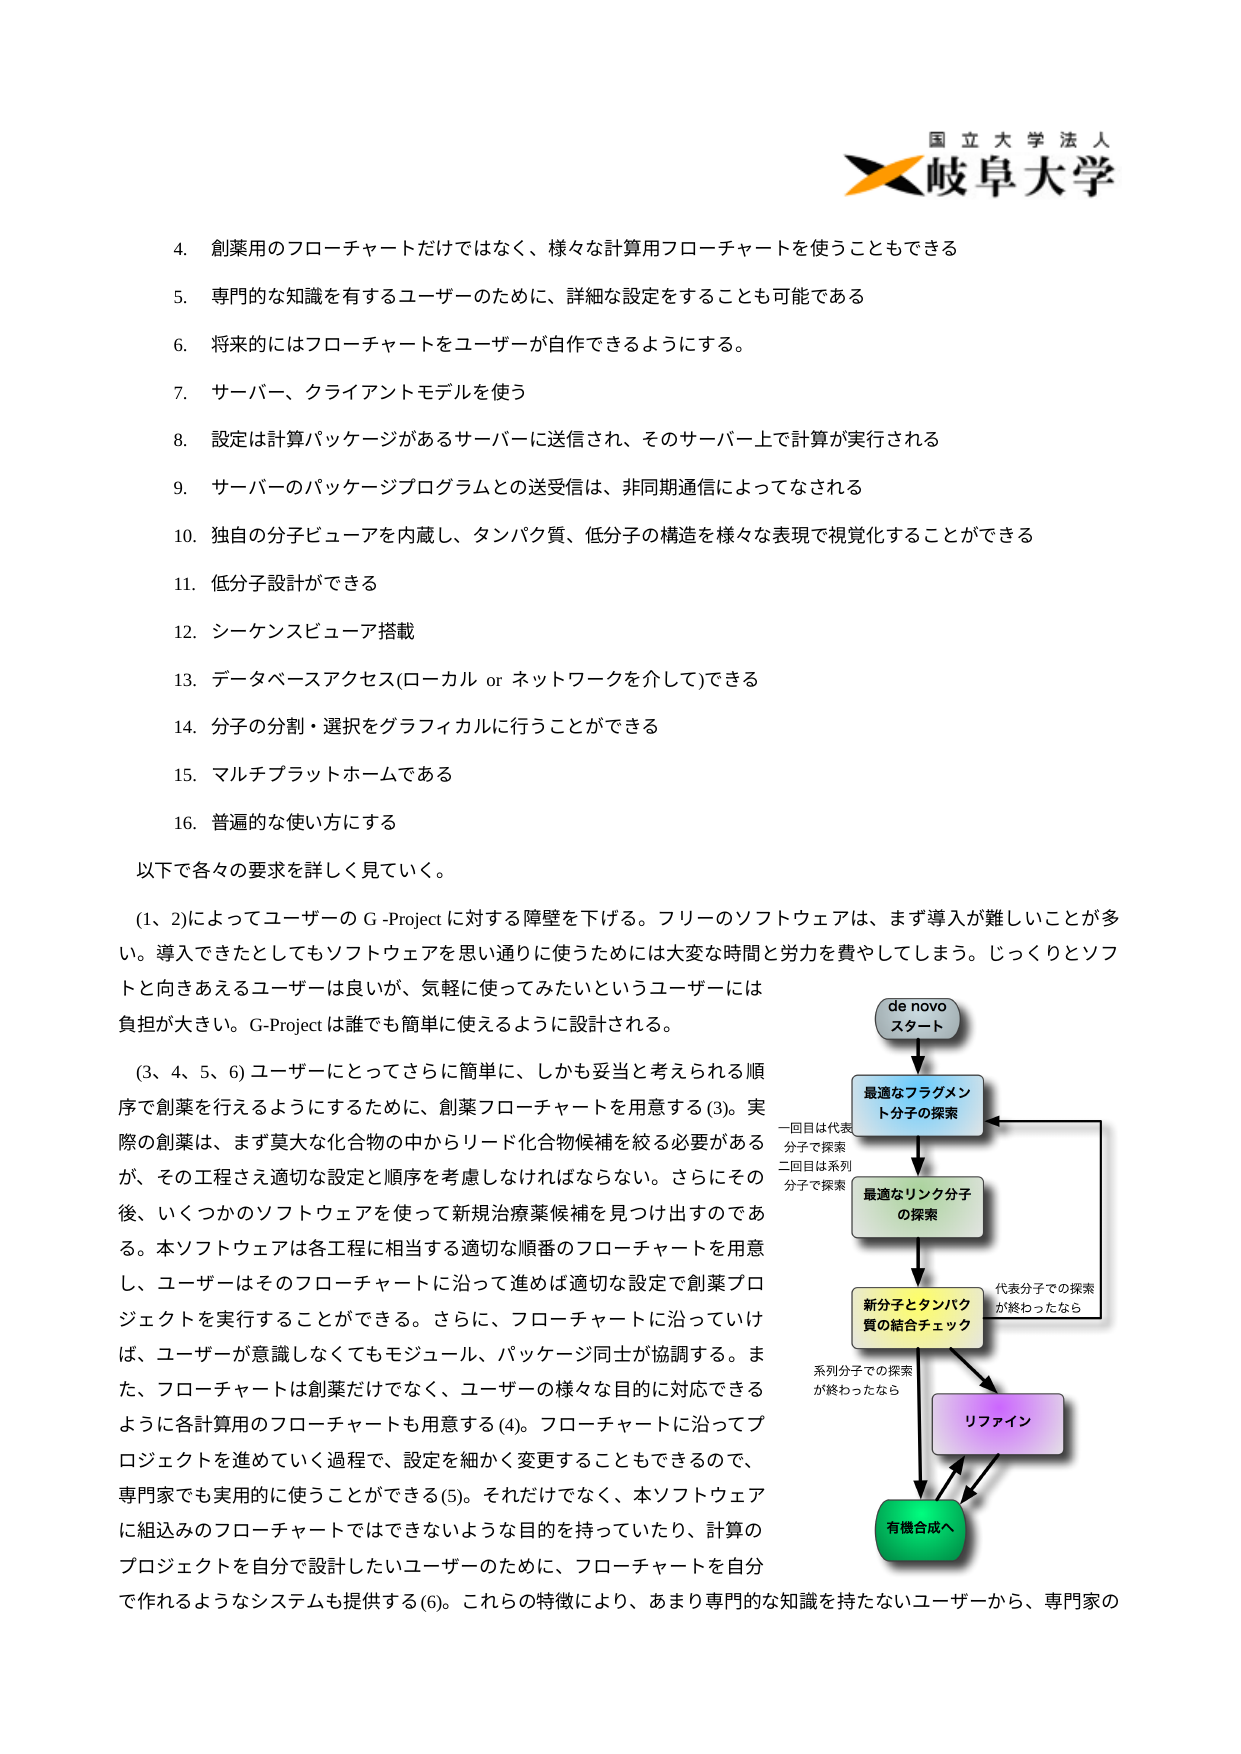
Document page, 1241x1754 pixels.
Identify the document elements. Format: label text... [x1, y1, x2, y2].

list 創薬用のフローチャートだけではなく、様々な計算用フローチャートを使うこともできる [156, 234, 1122, 261]
list 独自の分子ビューアを内蔵し、タンパク質、低分子の構造を様々な表現で視覚化することができる [156, 521, 1122, 548]
text (1、2)によってユーザーのG -Projectに対する障壁を下げる。フリーのソフトウェアは、まず導入が難しいことが多い。導入できたとしてもソフトウェアを思い通りに使うためには大変な時間と労力を費やしてしまう。じっくりとソフトと向きあえるユーザーは良いが、気軽に使ってみたいというユーザーには負担が大きい。G-Projectは誰でも簡単に使えるように設計される。 [118, 903, 1122, 1036]
list 分子の分割・選択をグラフィカルに行うことができる [156, 712, 1122, 739]
list マルチプラットホームである [156, 760, 1122, 787]
list 普遍的な使い方にする [156, 808, 1122, 835]
list 設定は計算パッケージがあるサーバーに送信され、そのサーバー上で計算が実行される [156, 425, 1122, 452]
list 以下で各々の要求を詳しく見ていく。 [118, 855, 1122, 883]
picture [834, 118, 1122, 205]
list サーバー、クライアントモデルを使う [156, 377, 1122, 404]
list シーケンスビューア搭載 [156, 616, 1122, 643]
list 低分子設計ができる [156, 568, 1122, 596]
text (3、4、5、6) ユーザーにとってさらに簡単に、しかも妥当と考えられる順序で創薬を行えるようにするために、創薬フローチャートを用意する(3)。実際の創薬は、まず莫大な化合物の中からリード化合物候補を絞る必要があるが、その工程さえ適切な設定と順序を考慮しなければならない。さらにその後、いくつかのソフトウェアを使って新規治療薬候補を見つけ出すのである。本ソフトウェアは各工程に相当する適切な順番のフローチャートを用意し、ユーザーはそのフローチャートに沿って進めば適切な設定で創薬プロジェクトを実行することができる。さらに、フローチャートに沿っていけば、ユーザーが意識しなくてもモジュール、パッケージ同士が協調する。また、フローチャートは創薬だけでなく、ユーザーの様々な目的に対応できるように各計算用のフローチャートも用意する(4)。フローチャートに沿ってプロジェクトを進めていく過程で、設定を細かく変更することもできるので、専門家でも実用的に使うことができる(5)。それだけでなく、本ソフトウェアに組込みのフローチャートではできないような目的を持っていたり、計算のプロジェクトを自分で設計したいユーザーのために、フローチャートを自分で作れるようなシステムも提供する(6)。これらの特徴により、あまり専門的な知識を持たないユーザーから、専門家の [118, 1057, 1122, 1614]
list 専門的な知識を有するユーザーのために、詳細な設定をすることも可能である [156, 282, 1122, 309]
list サーバーのパッケージプログラムとの送受信は、非同期通信によってなされる [156, 473, 1122, 500]
picture [766, 995, 1122, 1581]
list データベースアクセス(ローカル or ネットワークを介して)できる [156, 664, 1122, 691]
list 将来的にはフローチャートをユーザーが自作できるようにする。 [156, 329, 1122, 357]
